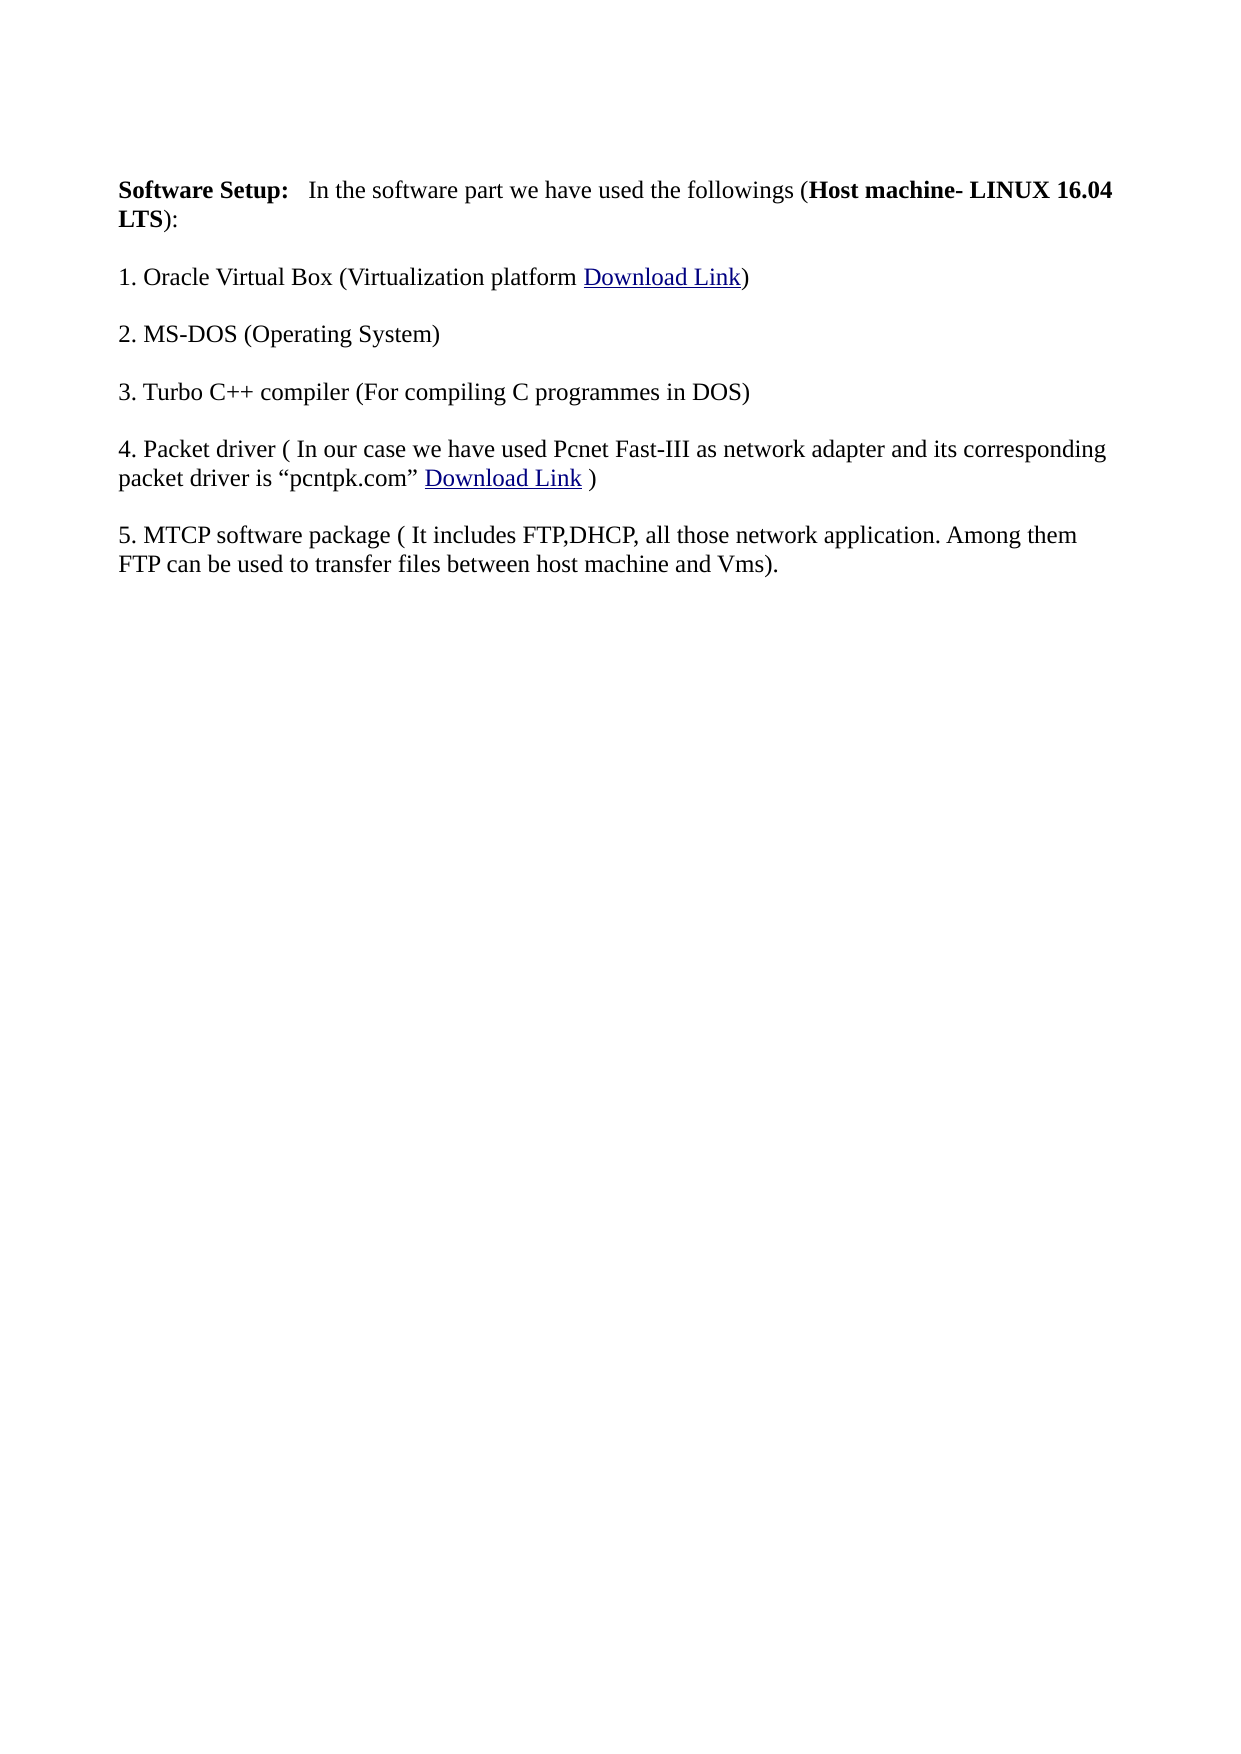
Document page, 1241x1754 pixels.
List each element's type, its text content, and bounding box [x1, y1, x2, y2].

text 3. Turbo C++ compiler (For compiling C programmes in DOS) [118, 377, 1122, 406]
text 2. MS-DOS (Operating System) [118, 319, 1122, 348]
text Software Setup: In the software part we have used the followings (Host machine- LINUX 16.04 LTS): [118, 176, 1122, 233]
text 5. MTCP software package ( It includes FTP,DHCP, all those network application. Among them FTP can be used to transfer files between host machine and Vms). [118, 521, 1122, 578]
text 4. Packet driver ( In our case we have used Pcnet Fast-III as network adapter and its corresponding packet driver is “pcntpk.com” Download Link ) [118, 434, 1122, 492]
text ­ [118, 636, 1122, 664]
text 1. Oracle Virtual Box (Virtualization platform Download Link) [118, 262, 1122, 291]
